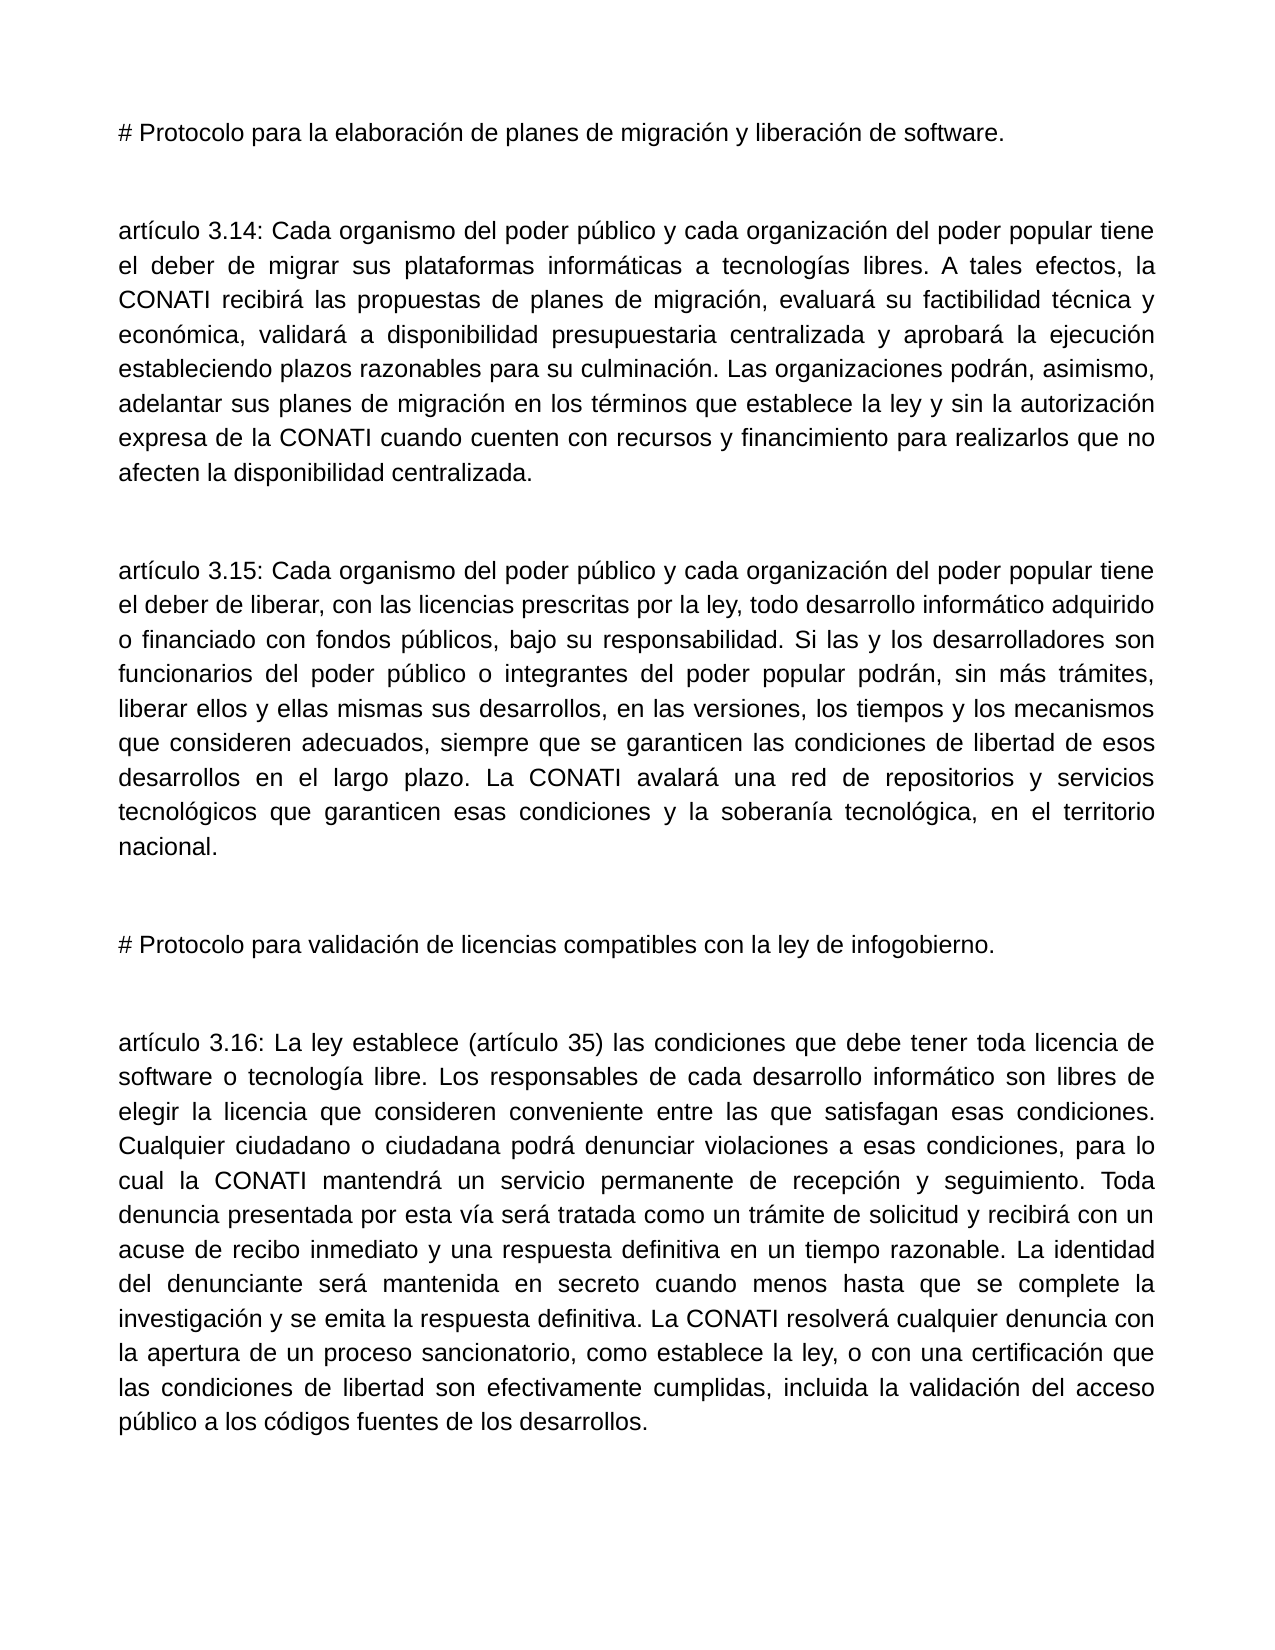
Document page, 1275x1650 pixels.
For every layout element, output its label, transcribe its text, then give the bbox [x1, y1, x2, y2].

text # Protocolo para la elaboración de planes de migración y liberación de software. [118, 118, 1157, 147]
text artículo 3.16: La ley establece (artículo 35) las condiciones que debe tener toda licencia de software o tecnología libre. Los responsables de cada desarrollo informático son libres de elegir la licencia que consideren conveniente entre las que satisfagan esas condiciones. Cualquier ciudadano o ciudadana podrá denunciar violaciones a esas condiciones, para lo cual la CONATI mantendrá un servicio permanente de recepción y seguimiento. Toda denuncia presentada por esta vía será tratada como un trámite de solicitud y recibirá con un acuse de recibo inmediato y una respuesta definitiva en un tiempo razonable. La identidad del denunciante será mantenida en secreto cuando menos hasta que se complete la investigación y se emita la respuesta definitiva. La CONATI resolverá cualquier denuncia con la apertura de un proceso sancionatorio, como establece la ley, o con una certificación que las condiciones de libertad son efectivamente cumplidas, incluida la validación del acceso público a los códigos fuentes de los desarrollos. [118, 1028, 1157, 1436]
text artículo 3.15: Cada organismo del poder público y cada organización del poder popular tiene el deber de liberar, con las licencias prescritas por la ley, todo desarrollo informático adquirido o financiado con fondos públicos, bajo su responsabilidad. Si las y los desarrolladores son funcionarios del poder público o integrantes del poder popular podrán, sin más trámites, liberar ellos y ellas mismas sus desarrollos, en las versiones, los tiempos y los mecanismos que consideren adecuados, siempre que se garanticen las condiciones de libertad de esos desarrollos en el largo plazo. La CONATI avalará una red de repositorios y servicios tecnológicos que garanticen esas condiciones y la soberanía tecnológica, en el territorio nacional. [118, 556, 1157, 860]
text # Protocolo para validación de licencias compatibles con la ley de infogobierno. [118, 930, 1157, 958]
text artículo 3.14: Cada organismo del poder público y cada organización del poder popular tiene el deber de migrar sus plataformas informáticas a tecnologías libres. A tales efectos, la CONATI recibirá las propuestas de planes de migración, evaluará su factibilidad técnica y económica, validará a disponibilidad presupuestaria centralizada y aprobará la ejecución estableciendo plazos razonables para su culminación. Las organizaciones podrán, asimismo, adelantar sus planes de migración en los términos que establece la ley y sin la autorización expresa de la CONATI cuando cuenten con recursos y financimiento para realizarlos que no afecten la disponibilidad centralizada. [118, 216, 1157, 486]
